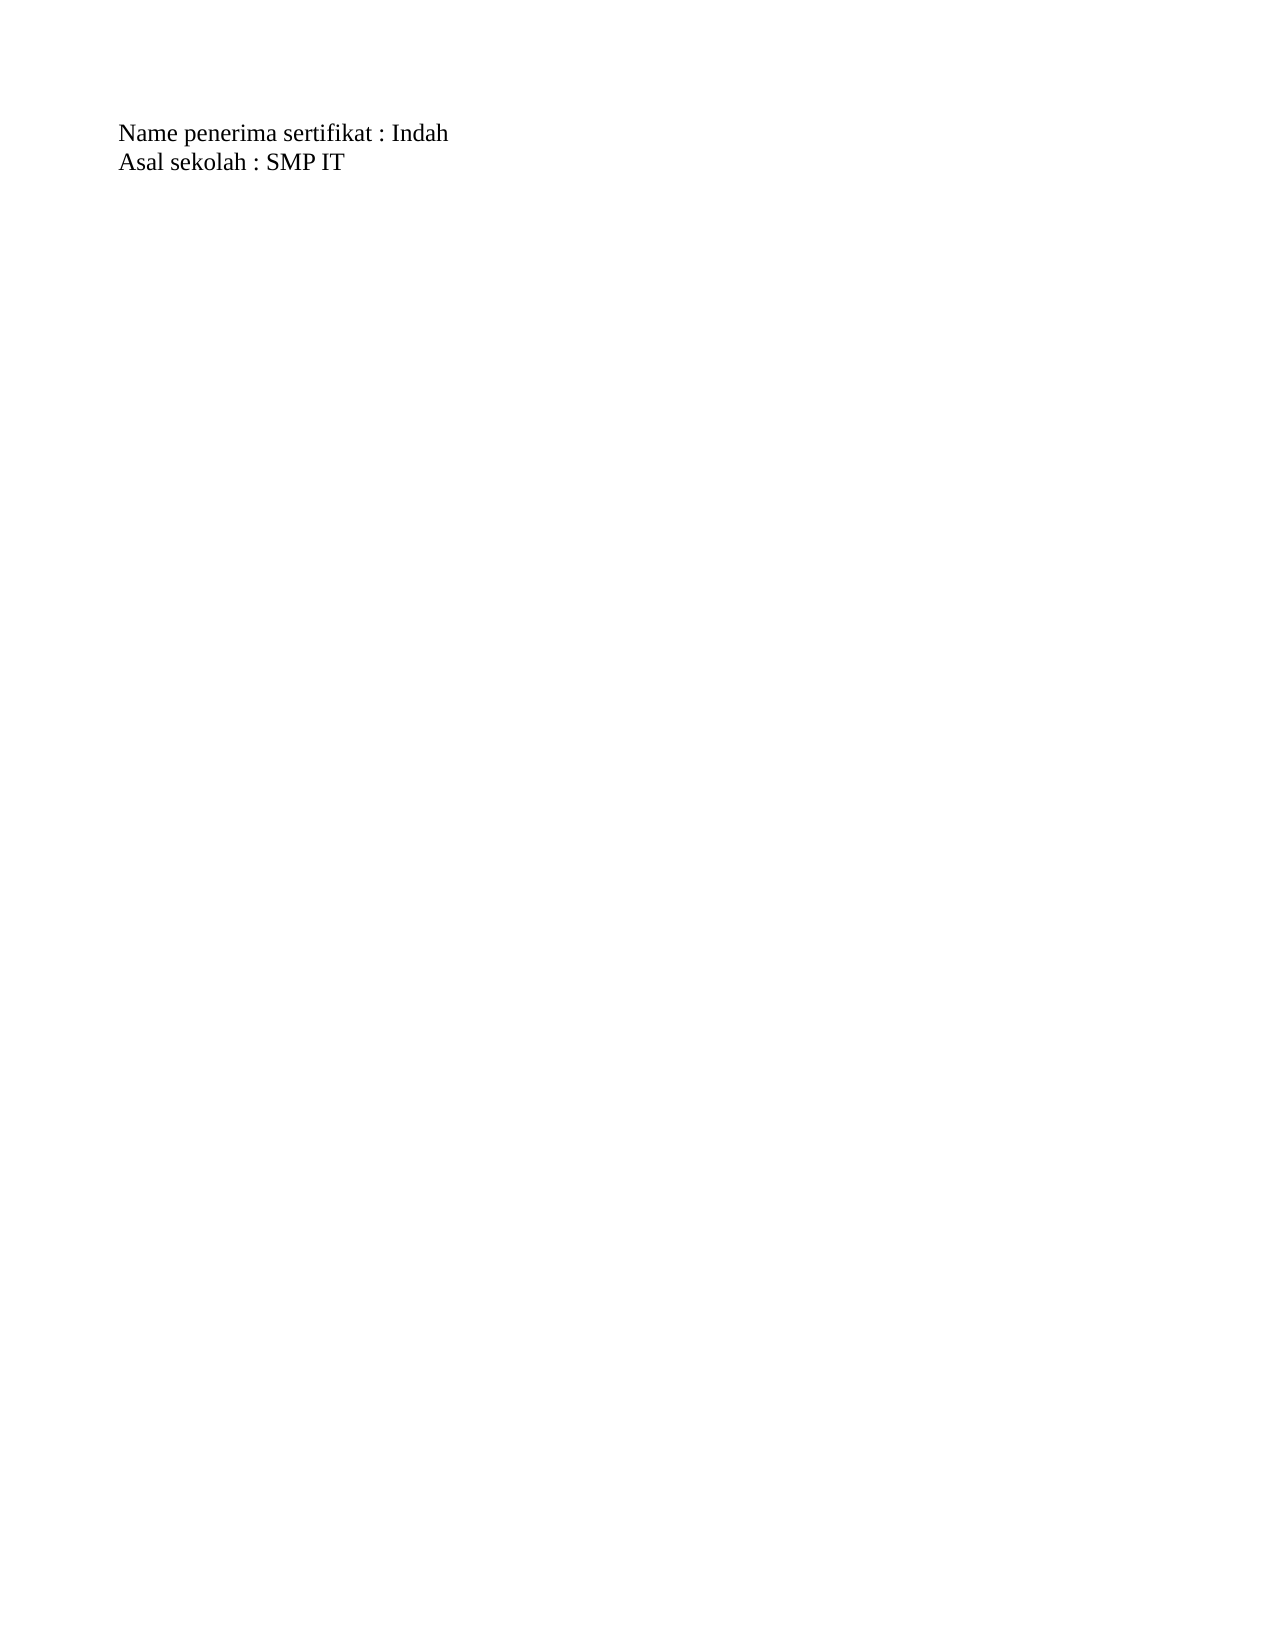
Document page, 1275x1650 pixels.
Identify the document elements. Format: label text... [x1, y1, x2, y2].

text Asal sekolah : SMP IT [118, 147, 1157, 176]
text Name penerima sertifikat : Indah [118, 118, 1157, 147]
